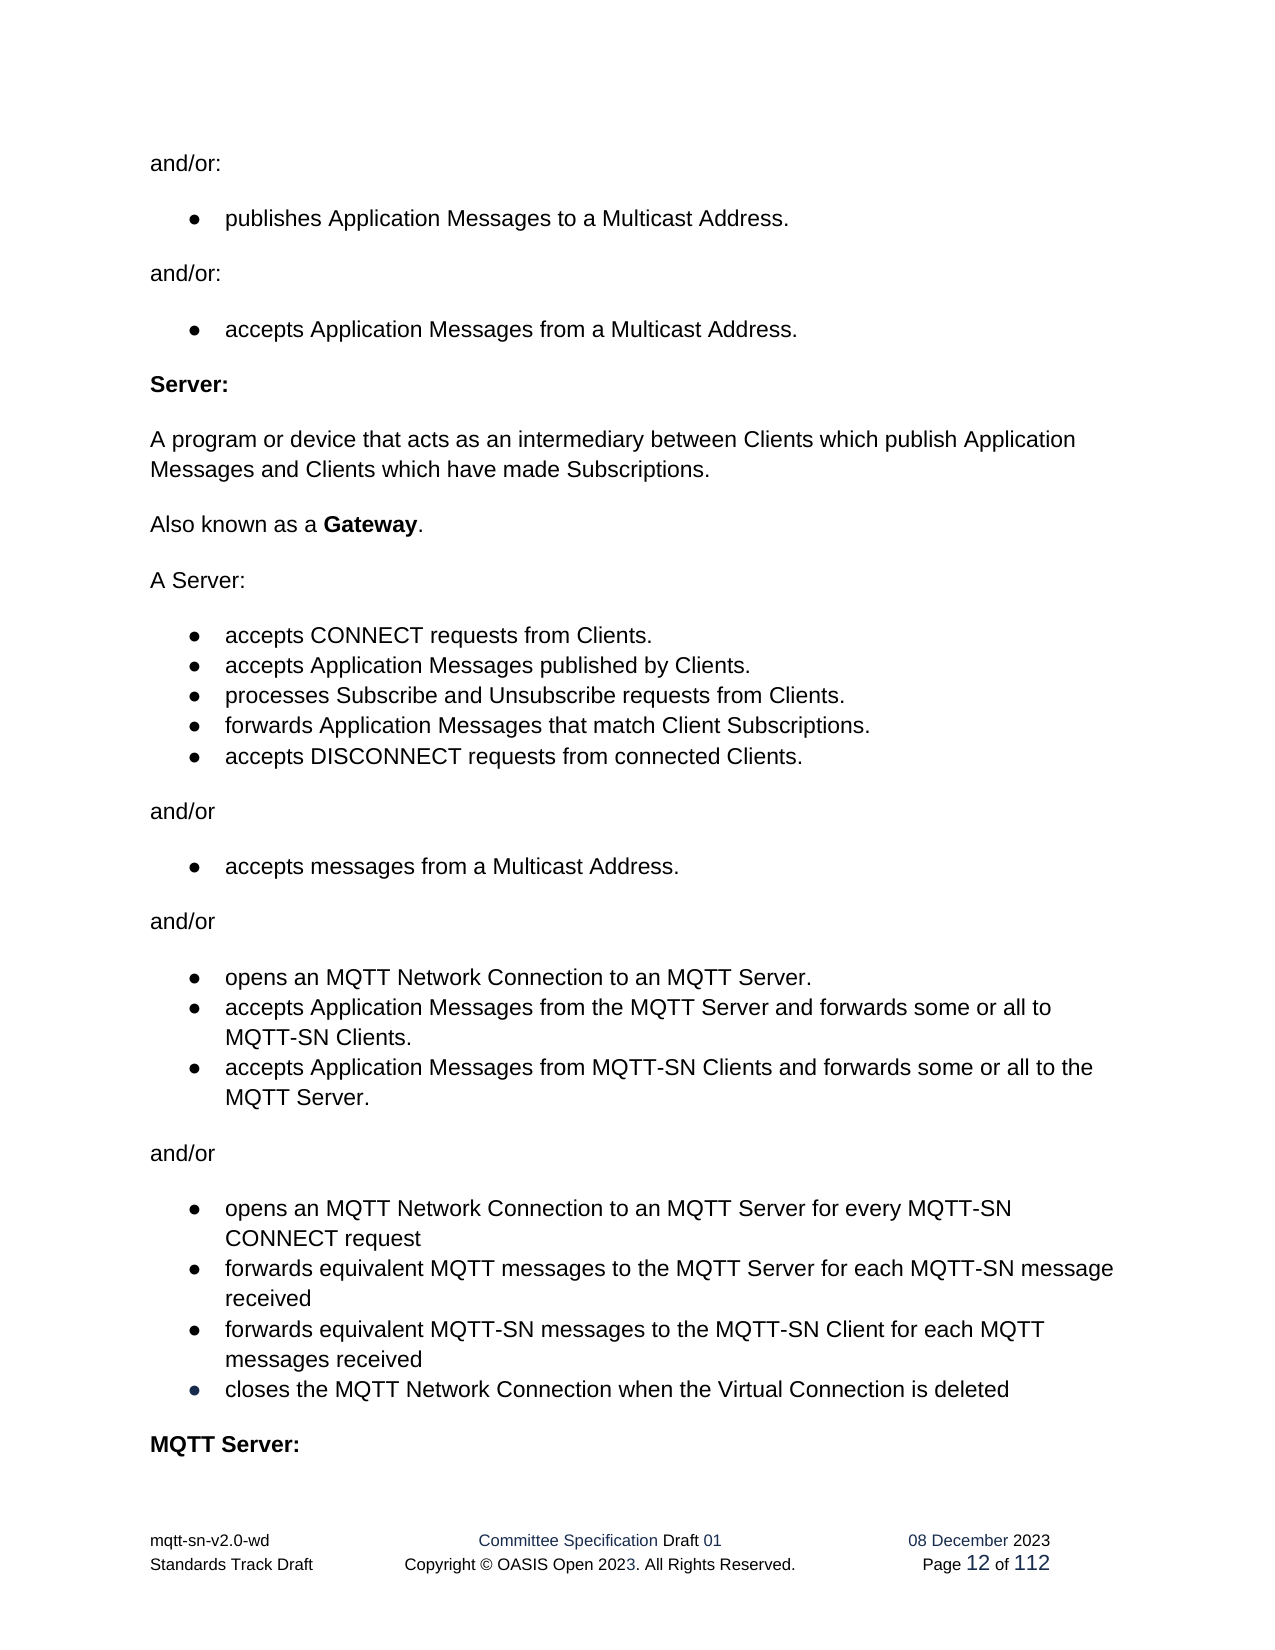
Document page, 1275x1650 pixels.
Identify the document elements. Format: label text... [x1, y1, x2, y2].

list accepts messages from a Multicast Address. [187, 853, 1125, 879]
list publishes Application Messages to a Multicast Address. [187, 205, 1125, 232]
text and/or [150, 798, 1125, 824]
list opens an MQTT Network Connection to an MQTT Server. [187, 963, 1125, 990]
text and/or: [150, 260, 1125, 287]
text Also known as a Gateway. [150, 511, 1125, 538]
text A program or device that acts as an intermediary between Clients which publish Application Messages and Clients which have made Subscriptions. [150, 426, 1125, 483]
list accepts Application Messages published by Clients. [187, 652, 1125, 678]
list forwards Application Messages that match Client Subscriptions. [187, 712, 1125, 739]
list forwards equivalent MQTT messages to the MQTT Server for each MQTT-SN message received [187, 1255, 1125, 1312]
text and/or [150, 1139, 1125, 1166]
text and/or: [150, 150, 1125, 176]
text and/or [150, 908, 1125, 935]
list accepts Application Messages from the MQTT Server and forwards some or all to MQTT-SN Clients. [187, 994, 1125, 1050]
list accepts CONNECT requests from Clients. [187, 622, 1125, 648]
text MQTT Server: [150, 1431, 1125, 1458]
text A Server: [150, 567, 1125, 593]
text Server: [150, 371, 1125, 397]
list opens an MQTT Network Connection to an MQTT Server for every MQTT-SN CONNECT request [187, 1195, 1125, 1251]
list closes the MQTT Network Connection when the Virtual Connection is deleted [187, 1376, 1125, 1402]
list accepts Application Messages from MQTT-SN Clients and forwards some or all to the MQTT Server. [187, 1054, 1125, 1111]
list processes Subscribe and Unsubscribe requests from Clients. [187, 682, 1125, 709]
list accepts Application Messages from a Multicast Address. [187, 316, 1125, 342]
list accepts DISCONNECT requests from connected Clients. [187, 743, 1125, 769]
list forwards equivalent MQTT-SN messages to the MQTT-SN Client for each MQTT messages received [187, 1316, 1125, 1372]
